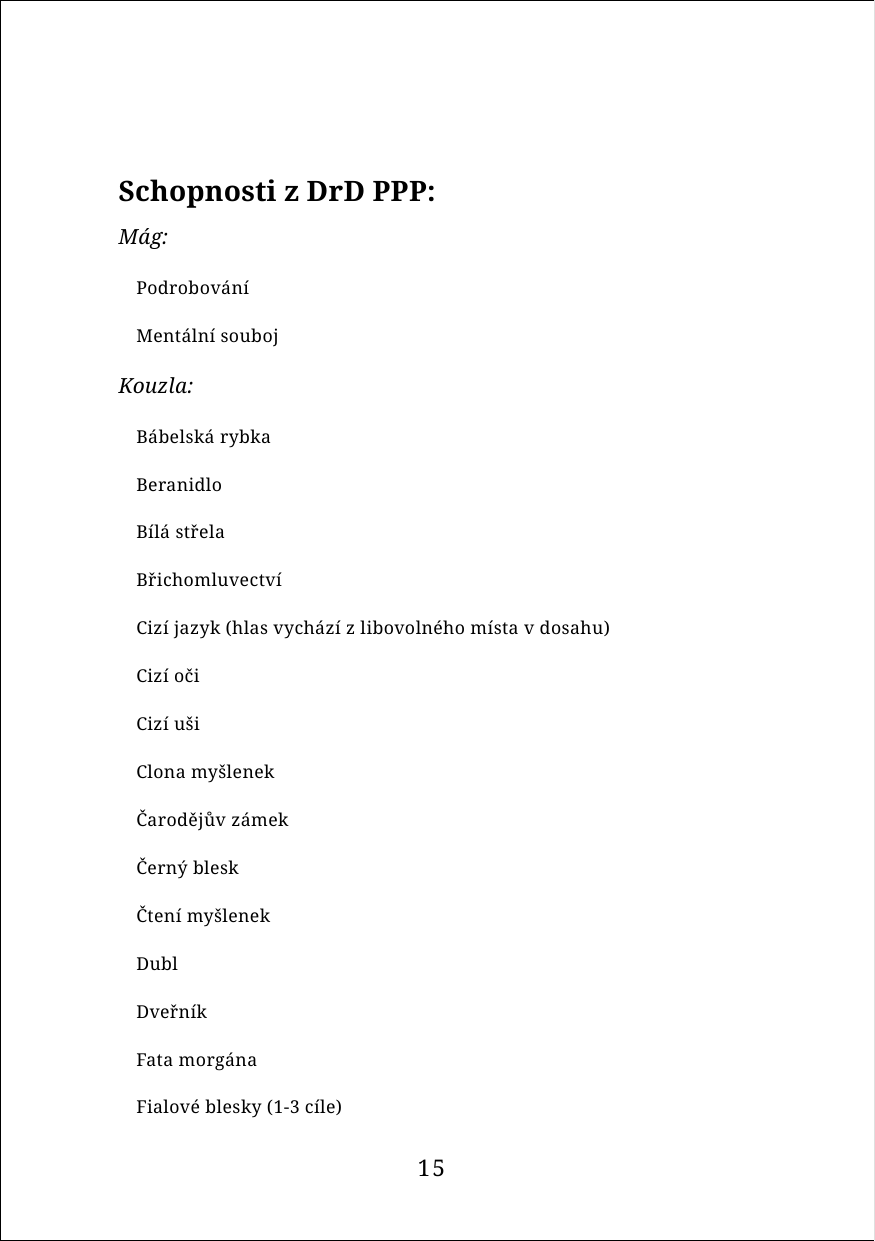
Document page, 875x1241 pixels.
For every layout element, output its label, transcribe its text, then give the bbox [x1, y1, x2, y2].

text Čarodějův zámek [136, 807, 756, 832]
text Cizí jazyk (hlas vychází z libovolného místa v dosahu) [136, 616, 756, 640]
text Beranidlo [136, 472, 756, 496]
text Bábelská rybka [136, 424, 756, 448]
text Bílá střela [136, 520, 756, 544]
text Fata morgána [136, 1047, 756, 1071]
text Čtení myšlenek [136, 903, 756, 927]
text Podrobování [136, 275, 756, 299]
text Clona myšlenek [136, 759, 756, 784]
text Mág: [118, 222, 756, 250]
text Břichomluvectví [136, 568, 756, 592]
text Cizí oči [136, 664, 756, 688]
text Dveřník [136, 999, 756, 1023]
text Cizí uši [136, 712, 756, 736]
text Fialové blesky (1-3 cíle) [136, 1095, 756, 1119]
text Černý blesk [136, 855, 756, 879]
text Mentální souboj [136, 323, 756, 347]
text Dubl [136, 951, 756, 975]
subtitle Schopnosti z DrD PPP: [118, 172, 756, 210]
text Kouzla: [118, 371, 756, 399]
